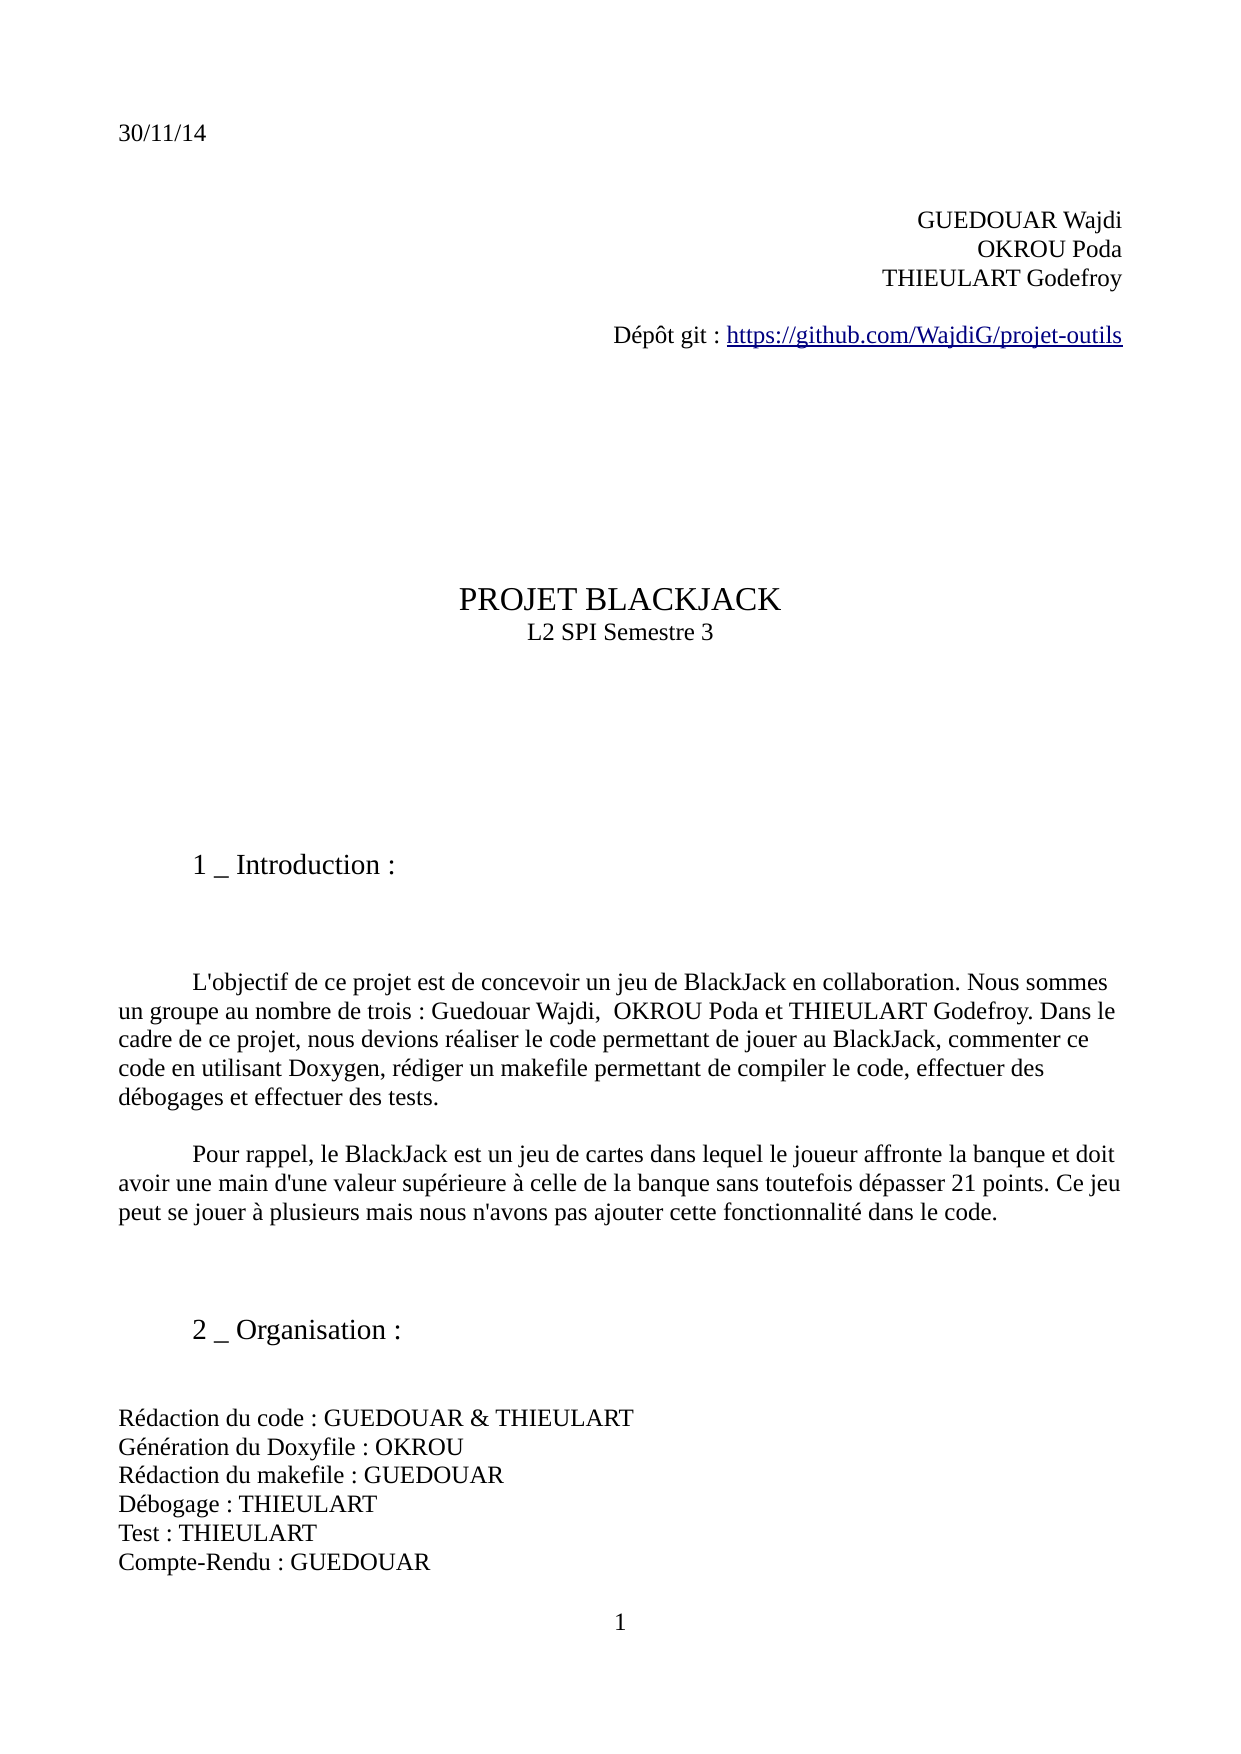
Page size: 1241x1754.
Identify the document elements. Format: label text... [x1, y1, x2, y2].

text 2 _ Organisation : [118, 1312, 1122, 1346]
text Débogage : THIEULART [118, 1489, 1122, 1518]
text OKROU Poda [118, 234, 1122, 263]
text GUEDOUAR Wajdi [118, 205, 1122, 234]
text Rédaction du code : GUEDOUAR & THIEULART [118, 1403, 1122, 1432]
text Pour rappel, le BlackJack est un jeu de cartes dans lequel le joueur affronte la banque et doit avoir une main d'une valeur supérieure à celle de la banque sans toutefois dépasser 21 points. Ce jeu peut se jouer à plusieurs mais nous n'avons pas ajouter cette fonctionnalité dans le code. [118, 1139, 1122, 1226]
text THIEULART Godefroy [118, 263, 1122, 291]
text Génération du Doxyfile : OKROU [118, 1432, 1122, 1461]
text Dépôt git : https://github.com/WajdiG/projet-outils [118, 320, 1122, 349]
text L2 SPI Semestre 3 [118, 617, 1122, 646]
text Compte-Rendu : GUEDOUAR [118, 1547, 1122, 1576]
text L'objectif de ce projet est de concevoir un jeu de BlackJack en collaboration. Nous sommes un groupe au nombre de trois : Guedouar Wajdi, OKROU Poda et THIEULART Godefroy. Dans le cadre de ce projet, nous devions réaliser le code permettant de jouer au BlackJack, commenter ce code en utilisant Doxygen, rédiger un makefile permettant de compiler le code, effectuer des débogages et effectuer des tests. [118, 967, 1122, 1111]
text 1 _ Introduction : [118, 847, 1122, 881]
text Rédaction du makefile : GUEDOUAR [118, 1461, 1122, 1489]
text PROJET BLACKJACK [118, 579, 1122, 617]
text Test : THIEULART [118, 1518, 1122, 1547]
